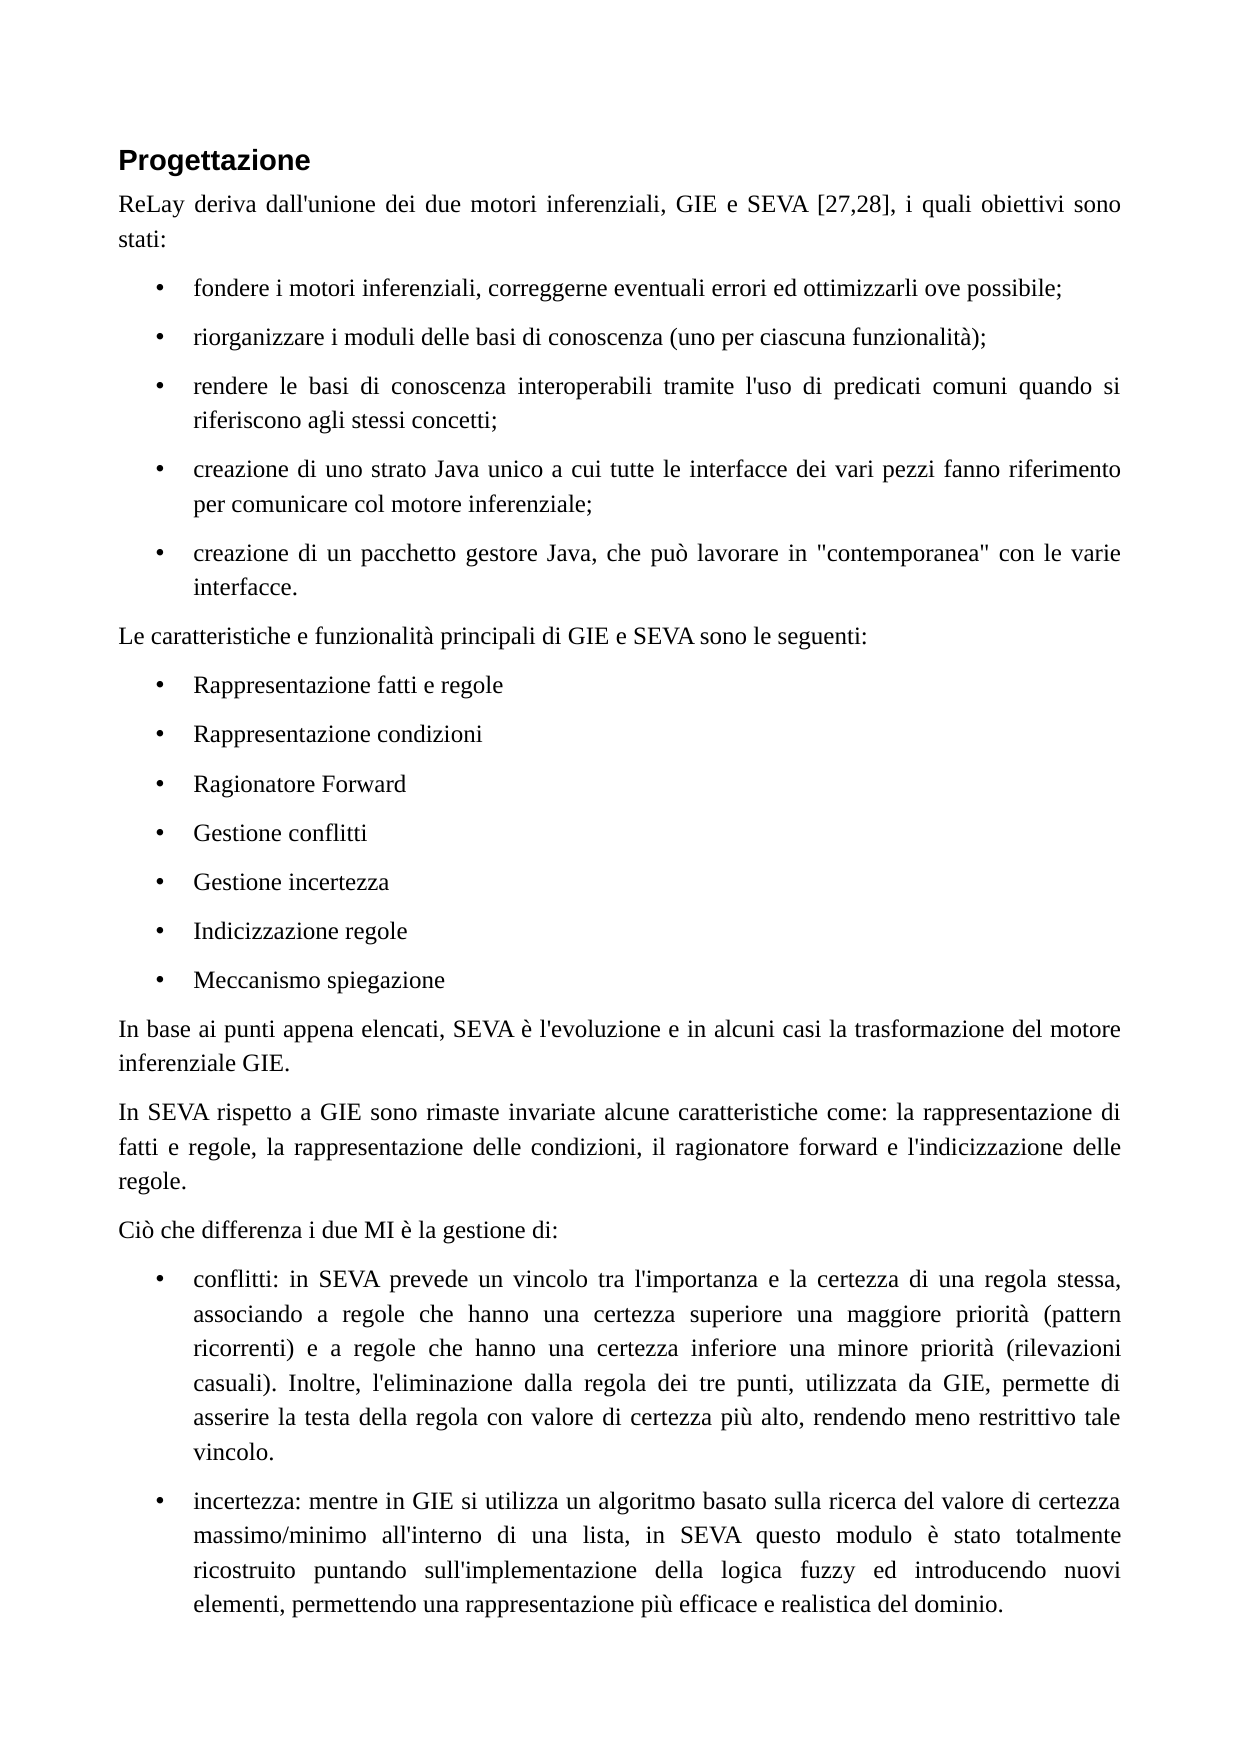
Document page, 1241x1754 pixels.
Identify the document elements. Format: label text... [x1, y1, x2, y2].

list Rappresentazione fatti e regole [156, 671, 1122, 699]
list fondere i motori inferenziali, correggerne eventuali errori ed ottimizzarli ove possibile; [156, 273, 1122, 301]
list Ragionatore Forward [156, 769, 1122, 797]
list creazione di un pacchetto gestore Java, che può lavorare in "contemporanea" con le varie interfacce. [156, 538, 1122, 601]
text ReLay deriva dall'unione dei due motori inferenziali, GIE e SEVA [27,28], i quali obiettivi sono stati: [118, 189, 1122, 252]
list Indicizzazione regole [156, 916, 1122, 944]
list riorganizzare i moduli delle basi di conoscenza (uno per ciascuna funzionalità); [156, 322, 1122, 351]
list Gestione incertezza [156, 867, 1122, 896]
list Meccanismo spiegazione [156, 965, 1122, 994]
list Gestione conflitti [156, 818, 1122, 846]
list creazione di uno strato Java unico a cui tutte le interfacce dei vari pezzi fanno riferimento per comunicare col motore inferenziale; [156, 454, 1122, 518]
text In base ai punti appena elencati, SEVA è l'evoluzione e in alcuni casi la trasformazione del motore inferenziale GIE. [118, 1014, 1122, 1077]
text In SEVA rispetto a GIE sono rimaste invariate alcune caratteristiche come: la rappresentazione di fatti e regole, la rappresentazione delle condizioni, il ragionatore forward e l'indicizzazione delle regole. [118, 1097, 1122, 1195]
list Rappresentazione condizioni [156, 719, 1122, 748]
list rendere le basi di conoscenza interoperabili tramite l'uso di predicati comuni quando si riferiscono agli stessi concetti; [156, 371, 1122, 434]
text Ciò che differenza i due MI è la gestione di: [118, 1216, 1122, 1244]
list conflitti: in SEVA prevede un vincolo tra l'importanza e la certezza di una regola stessa, associando a regole che hanno una certezza superiore una maggiore priorità (pattern ricorrenti) e a regole che hanno una certezza inferiore una minore priorità (rilevazioni casuali). Inoltre, l'eliminazione dalla regola dei tre punti, utilizzata da GIE, permette di asserire la testa della regola con valore di certezza più alto, rendendo meno restrittivo tale vincolo. [156, 1264, 1122, 1466]
subtitle Progettazione [118, 143, 1122, 177]
list incertezza: mentre in GIE si utilizza un algoritmo basato sulla ricerca del valore di certezza massimo/minimo all'interno di una lista, in SEVA questo modulo è stato totalmente ricostruito puntando sull'implementazione della logica fuzzy ed introducendo nuovi elementi, permettendo una rappresentazione più efficace e realistica del dominio. [156, 1486, 1122, 1618]
text Le caratteristiche e funzionalità principali di GIE e SEVA sono le seguenti: [118, 621, 1122, 650]
